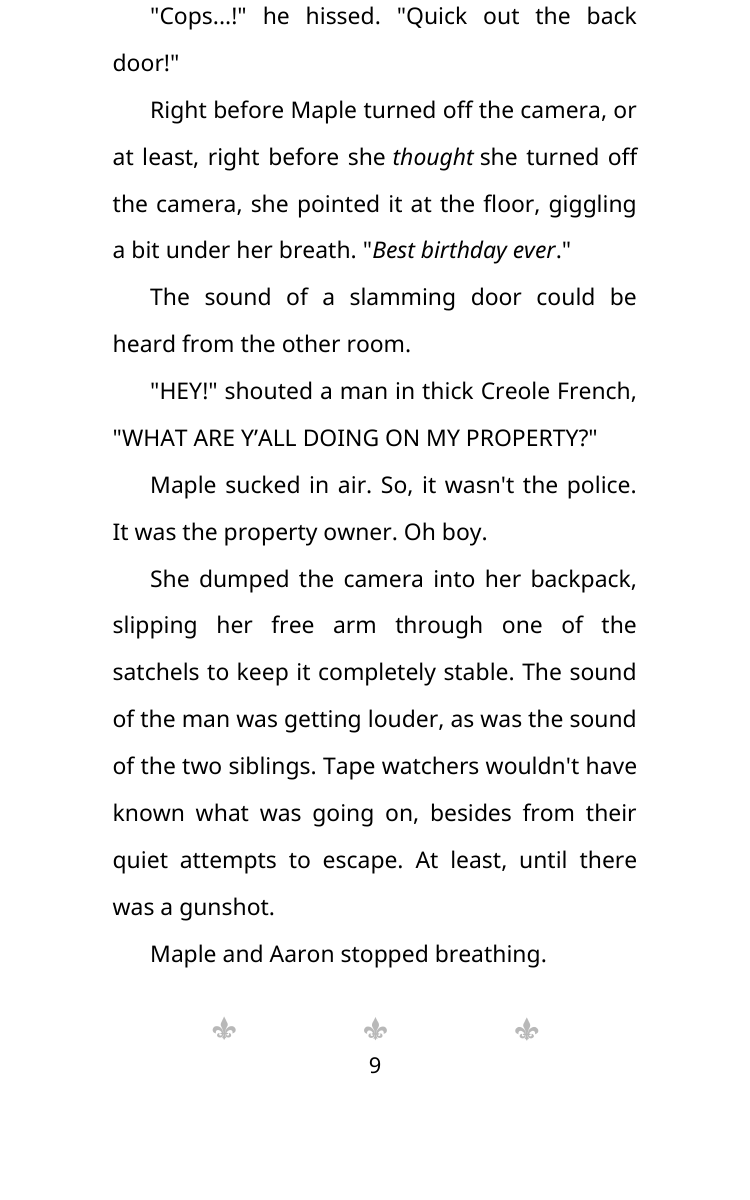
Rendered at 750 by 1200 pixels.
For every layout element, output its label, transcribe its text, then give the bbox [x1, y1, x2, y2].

text Maple and Aaron stopped breathing. [112, 937, 637, 969]
text Right before Maple turned off the camera, or at least, right before she thought she turned off the camera, she pointed it at the floor, giggling a bit under her breath. "Best birthday ever." [112, 94, 637, 266]
text The sound of a slamming door could be heard from the other room. [112, 281, 637, 359]
text She dumped the camera into her backpack, slipping her free arm through one of the satchels to keep it completely stable. The sound of the man was getting louder, as was the sound of the two siblings. Tape watchers wouldn't have known what was going on, besides from their quiet attempts to escape. At least, until there was a gunshot. [112, 562, 637, 922]
text "Cops...!" he hissed. "Quick out the back door!" [112, 0, 637, 78]
text "HEY!" shouted a man in thick Creole French, "WHAT ARE Y’ALL DOING ON MY PROPERTY?" [112, 375, 637, 453]
text Maple sucked in air. So, it wasn't the police. It was the property owner. Oh boy. [112, 469, 637, 547]
